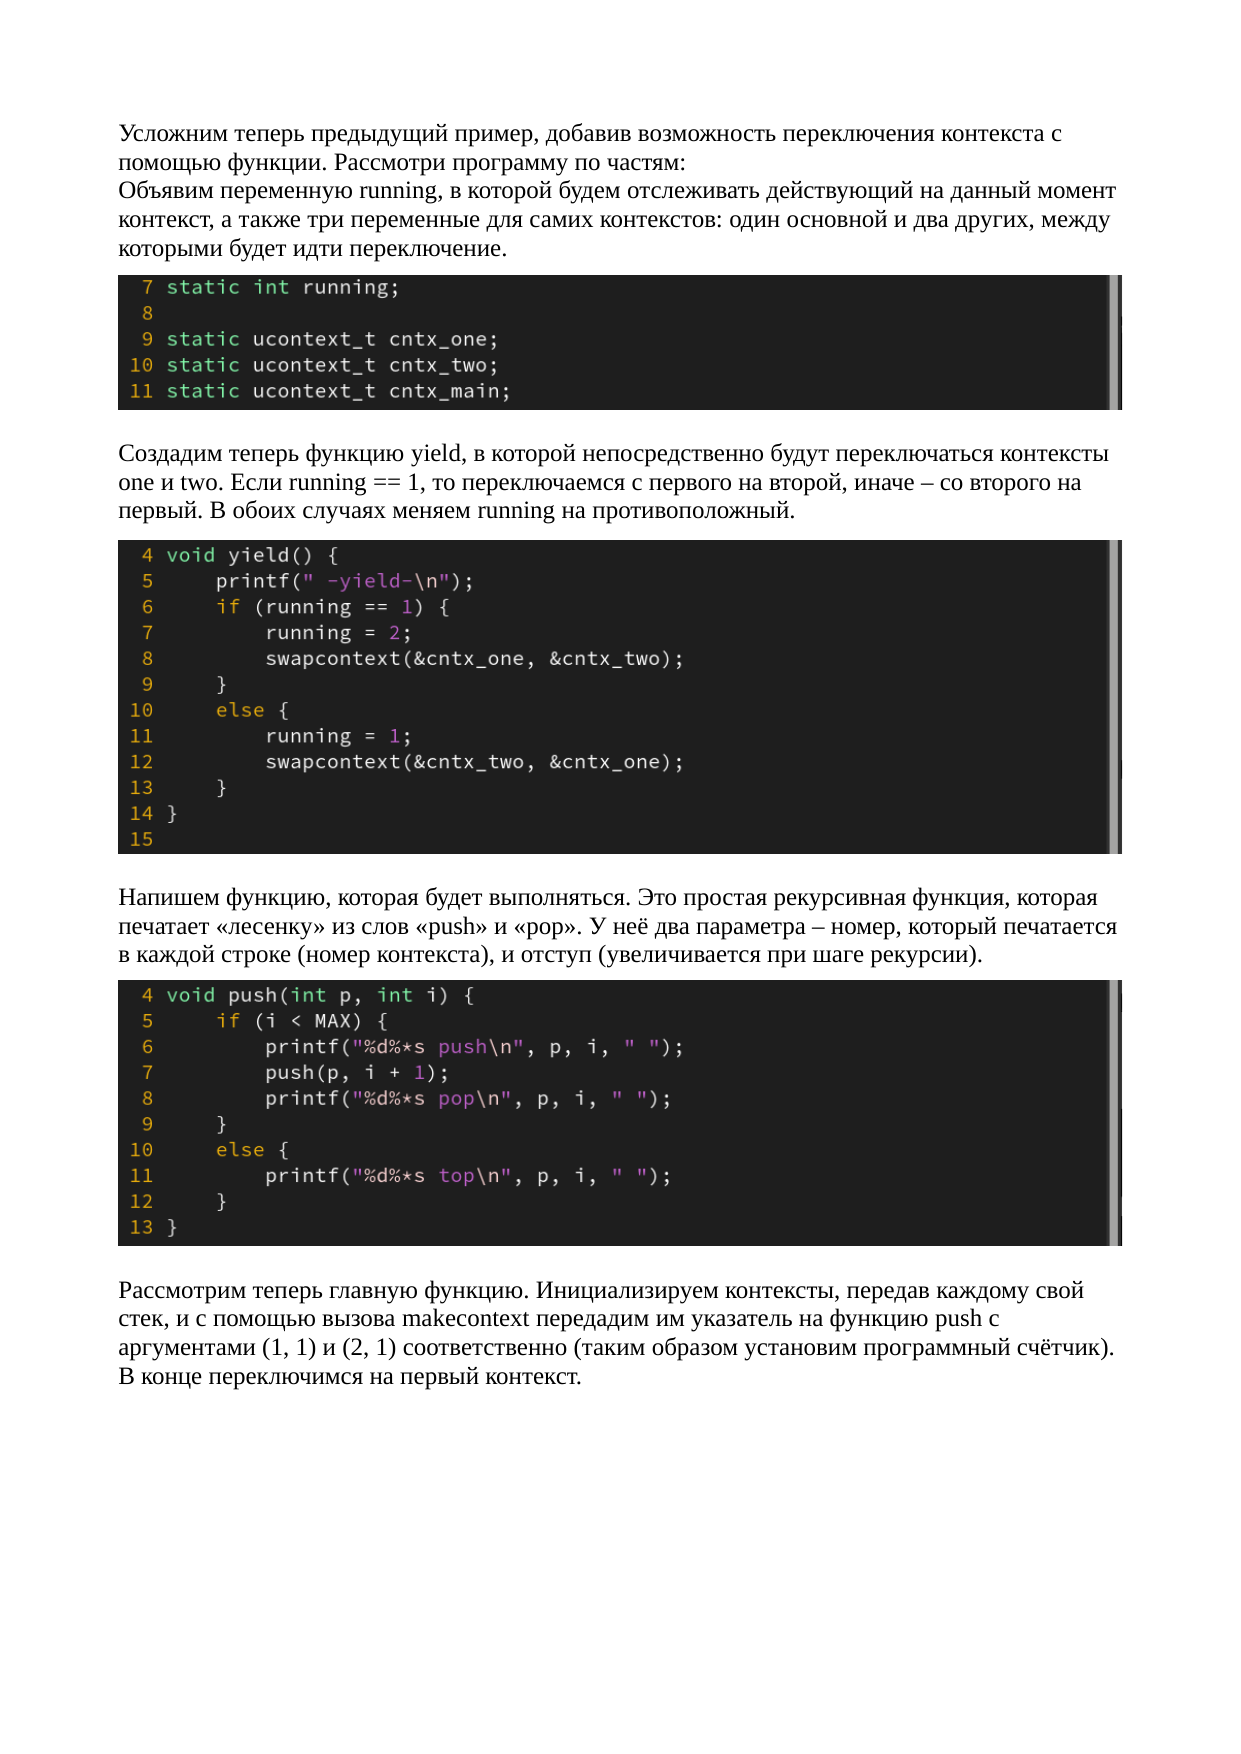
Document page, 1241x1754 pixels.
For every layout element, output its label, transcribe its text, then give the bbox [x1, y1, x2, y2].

text Объявим переменную running, в которой будем отслеживать действующий на данный момент контекст, а также три переменные для самих контекстов: один основной и два других, между которыми будет идти переключение. [118, 176, 1122, 262]
text Рассмотрим теперь главную функцию. Инициализируем контексты, передав каждому свой стек, и с помощью вызова makecontext передадим им указатель на функцию push с аргументами (1, 1) и (2, 1) соответственно (таким образом установим программный счётчик). В конце переключимся на первый контекст. [118, 1275, 1122, 1390]
text Усложним теперь предыдущий пример, добавив возможность переключения контекста с помощью функции. Рассмотри программу по частям: [118, 118, 1122, 176]
text Напишем функцию, которая будет выполняться. Это простая рекурсивная функция, которая печатает «лесенку» из слов «push» и «pop». У неё два параметра – номер, который печатается в каждой строке (номер контекста), и отступ (увеличивается при шаге рекурсии). [118, 882, 1122, 968]
text Создадим теперь функцию yield, в которой непосредственно будут переключаться контексты one и two. Если running == 1, то переключаемся с первого на второй, иначе – со второго на первый. В обоих случаях меняем running на противоположный. [118, 438, 1122, 524]
